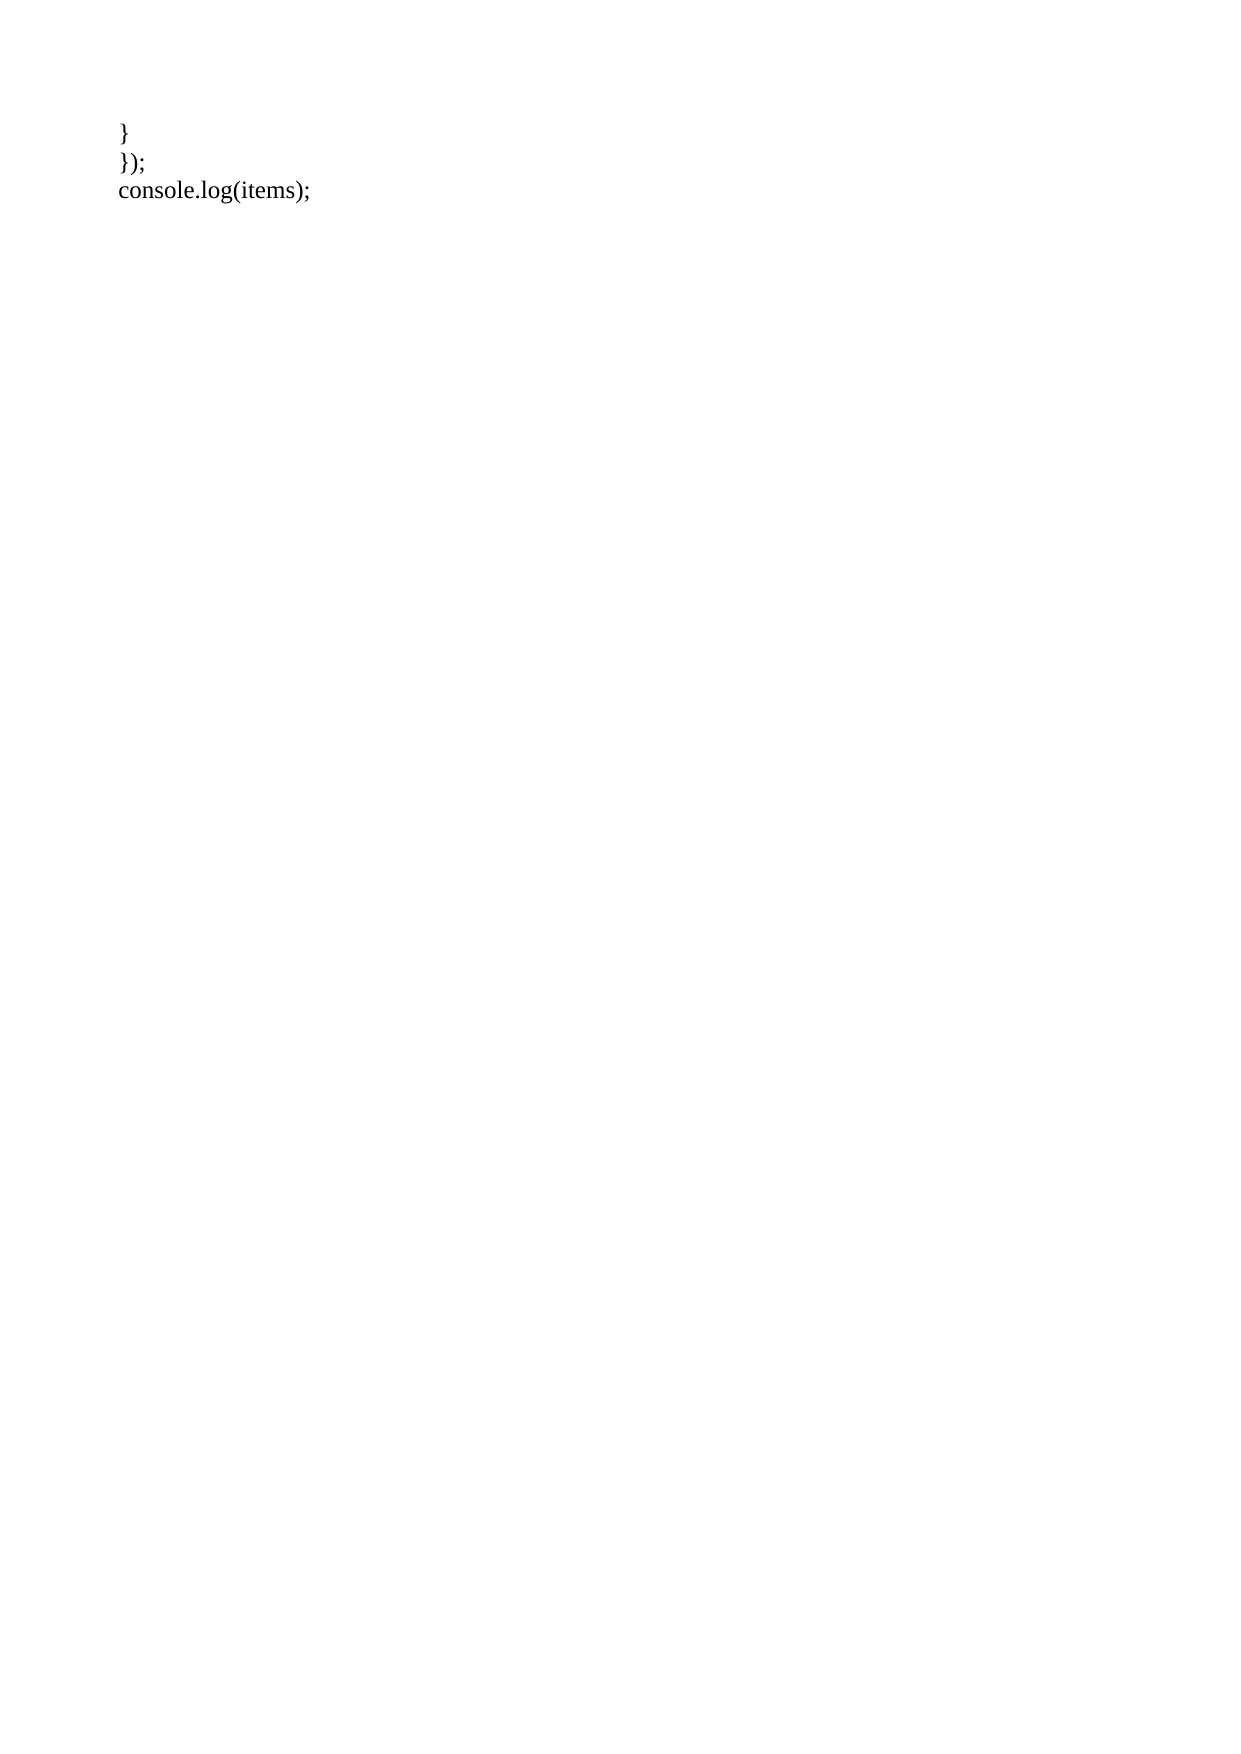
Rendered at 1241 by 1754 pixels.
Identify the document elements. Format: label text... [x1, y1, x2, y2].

text console.log(items); [118, 176, 1122, 204]
text }); [118, 147, 1122, 176]
text } [118, 118, 1122, 147]
